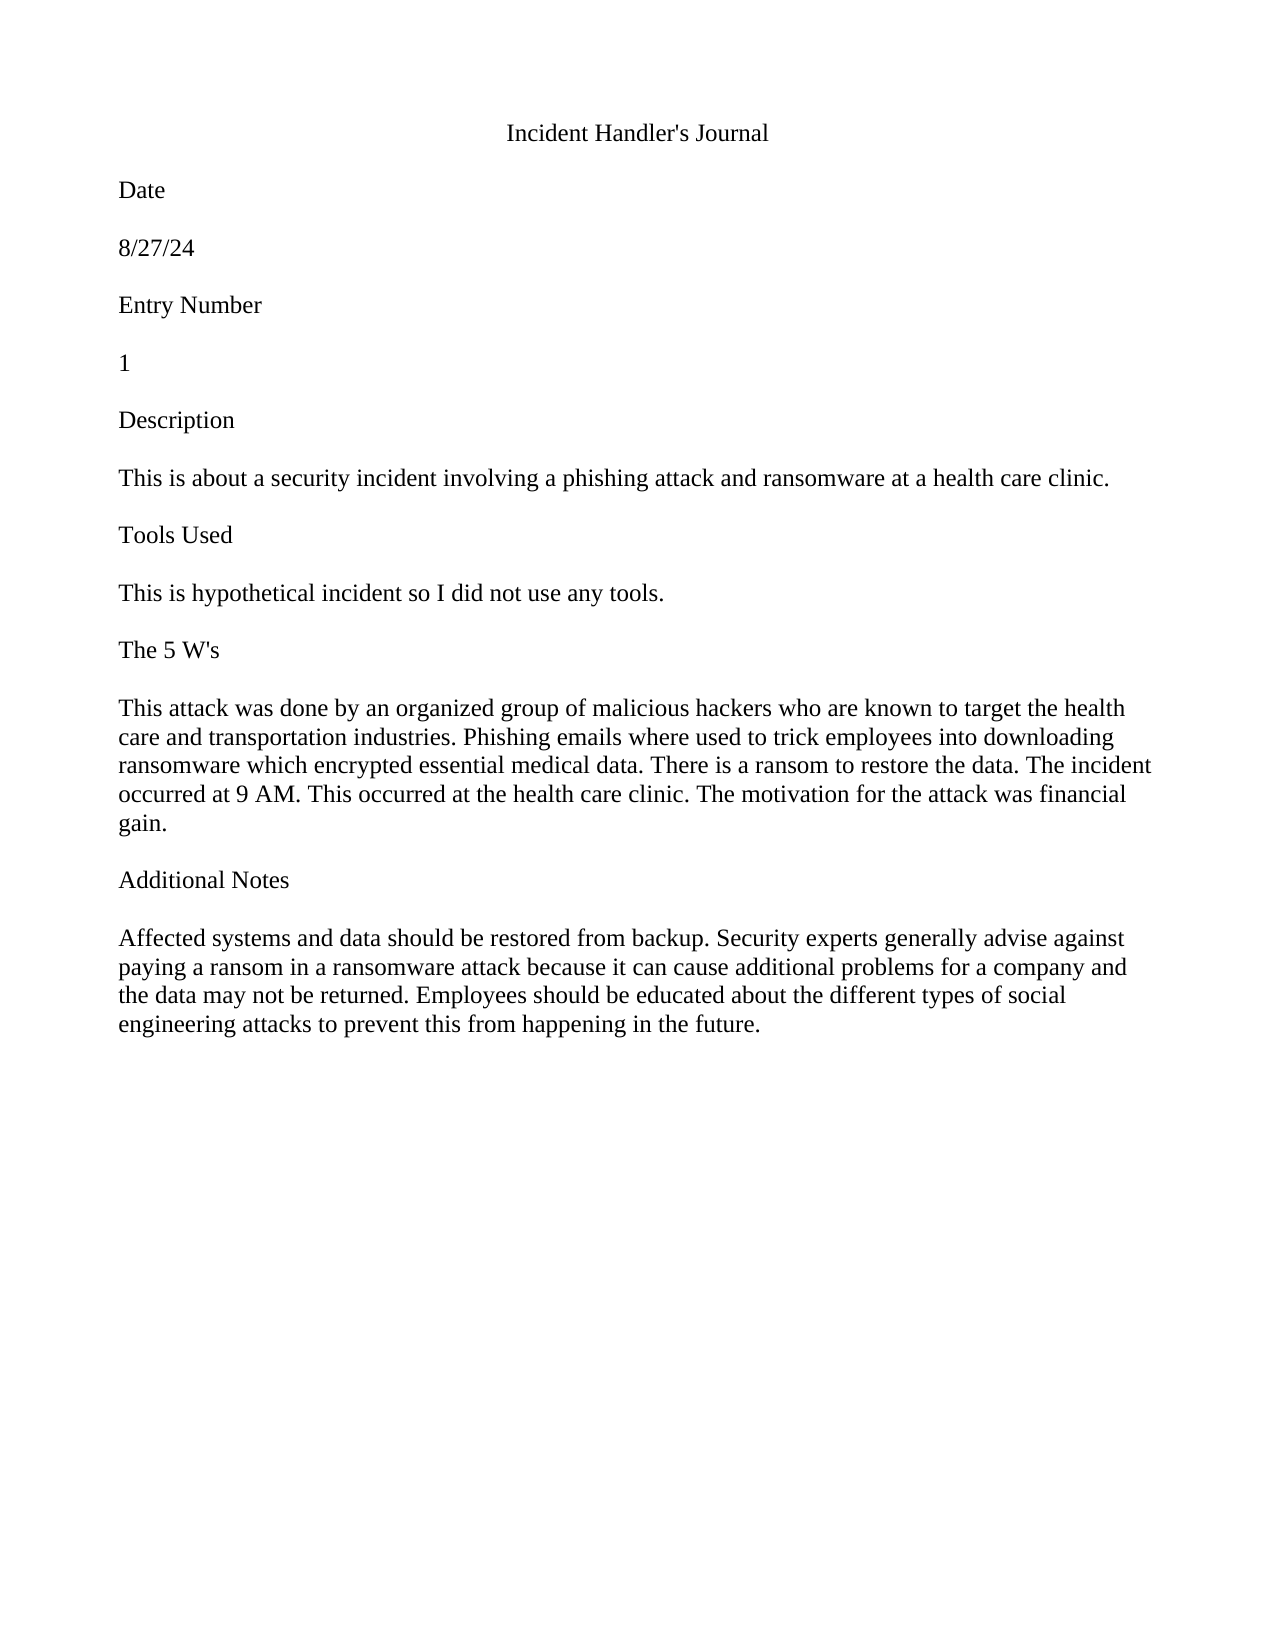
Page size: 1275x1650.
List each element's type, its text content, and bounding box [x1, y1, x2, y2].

text 1 [118, 348, 1157, 377]
text Affected systems and data should be restored from backup. Security experts generally advise against paying a ransom in a ransomware attack because it can cause additional problems for a company and the data may not be returned. Employees should be educated about the different types of social engineering attacks to prevent this from happening in the future. [118, 923, 1157, 1038]
text Description [118, 406, 1157, 434]
text Additional Notes [118, 866, 1157, 894]
text Incident Handler's Journal [118, 118, 1157, 147]
text This is about a security incident involving a phishing attack and ransomware at a health care clinic. [118, 463, 1157, 492]
text The 5 W's [118, 636, 1157, 664]
text This is hypothetical incident so I did not use any tools. [118, 578, 1157, 607]
text 8/27/24 [118, 233, 1157, 262]
text Tools Used [118, 521, 1157, 549]
text This attack was done by an organized group of malicious hackers who are known to target the health care and transportation industries. Phishing emails where used to trick employees into downloading ransomware which encrypted essential medical data. There is a ransom to restore the data. The incident occurred at 9 AM. This occurred at the health care clinic. The motivation for the attack was financial gain. [118, 693, 1157, 837]
text Date [118, 176, 1157, 204]
text Entry Number [118, 291, 1157, 319]
